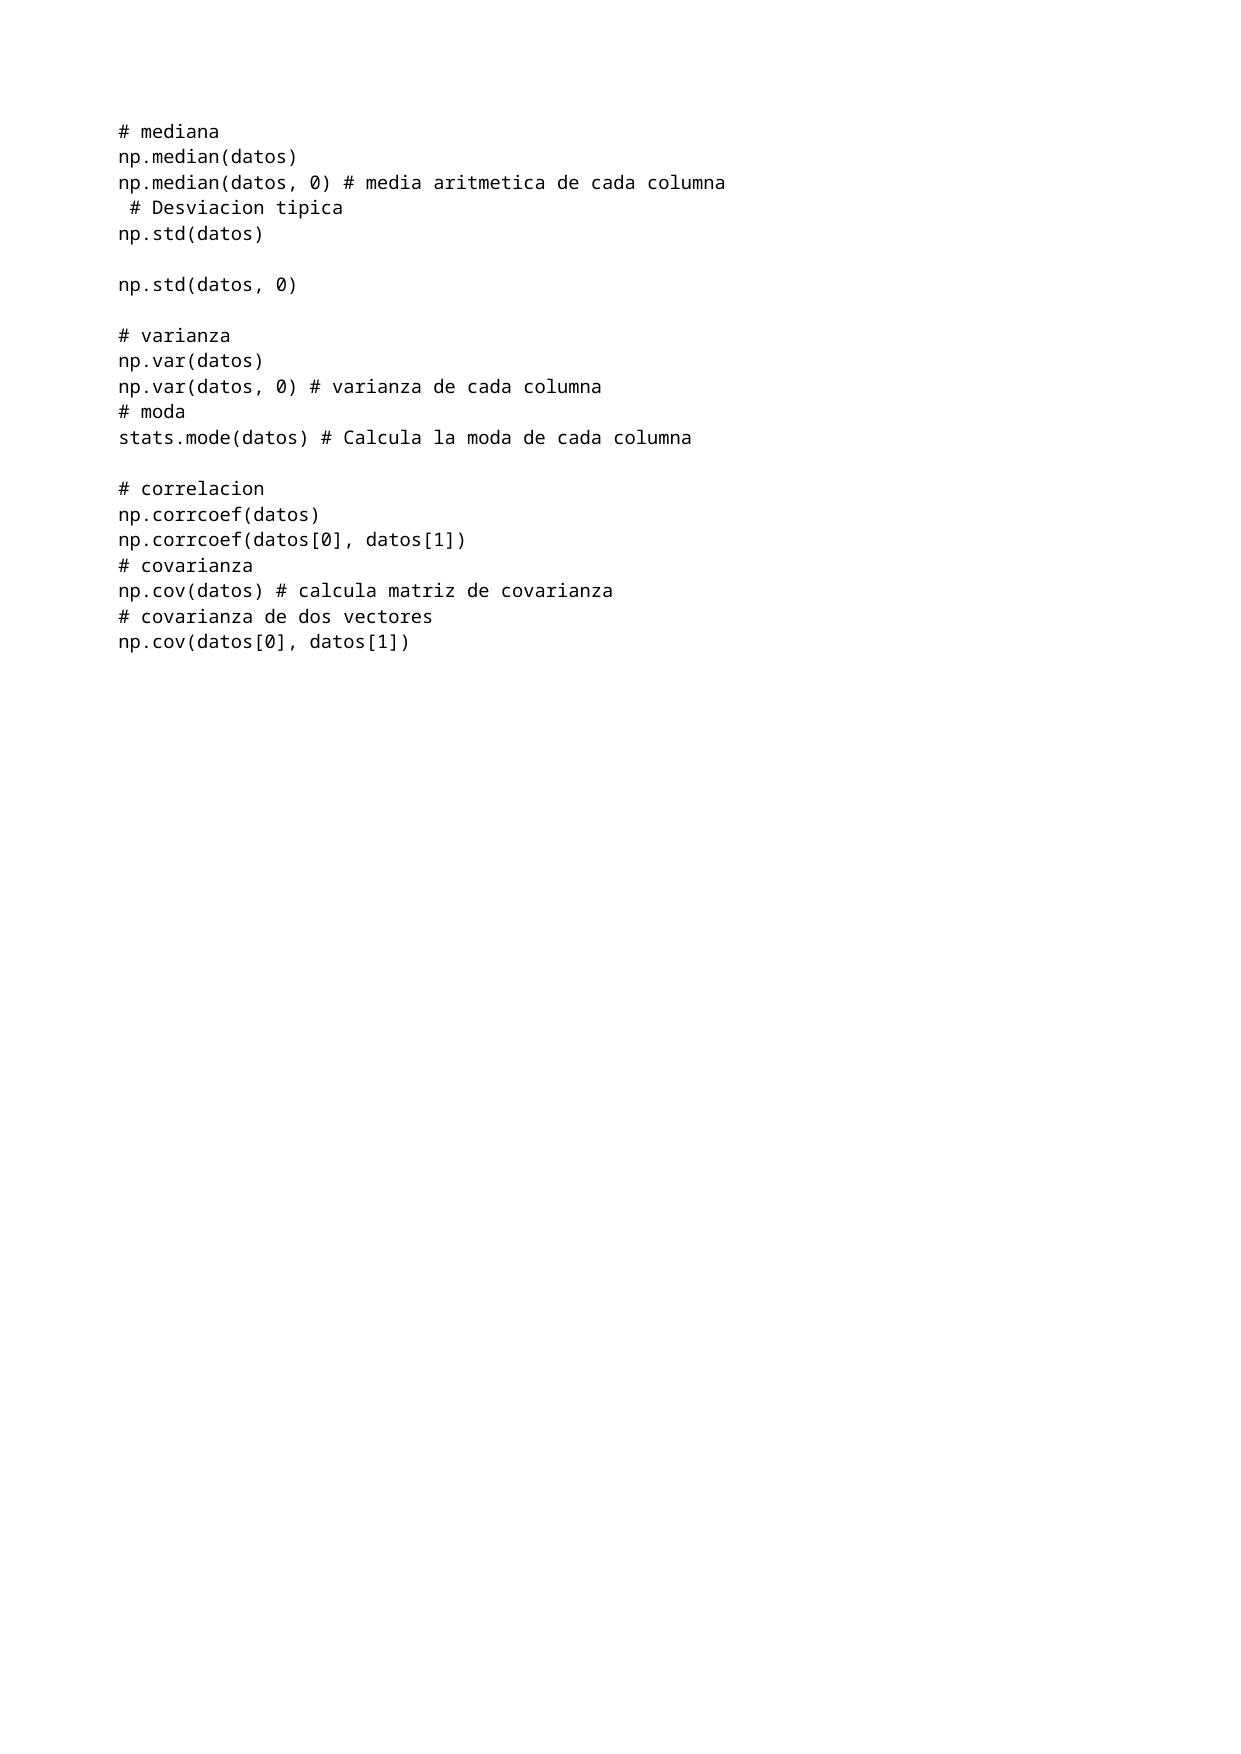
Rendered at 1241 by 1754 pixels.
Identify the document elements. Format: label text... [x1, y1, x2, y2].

text np.median(datos) [118, 144, 1122, 169]
text np.median(datos, 0) # media aritmetica de cada columna [118, 169, 1122, 195]
text np.std(datos, 0) [118, 271, 1122, 297]
text # correlacion [118, 475, 1122, 501]
text # Desviacion tipica [118, 195, 1122, 220]
text np.std(datos) [118, 220, 1122, 246]
text np.var(datos, 0) # varianza de cada columna [118, 373, 1122, 399]
text # covarianza de dos vectores [118, 603, 1122, 628]
text np.var(datos) [118, 348, 1122, 373]
text # mediana [118, 118, 1122, 144]
text # moda [118, 399, 1122, 424]
text stats.mode(datos) # Calcula la moda de cada columna [118, 424, 1122, 450]
text np.corrcoef(datos) [118, 501, 1122, 526]
text np.cov(datos) # calcula matriz de covarianza [118, 577, 1122, 603]
text # covarianza [118, 552, 1122, 577]
text np.corrcoef(datos[0], datos[1]) [118, 526, 1122, 552]
text # varianza [118, 322, 1122, 348]
text np.cov(datos[0], datos[1]) [118, 628, 1122, 654]
